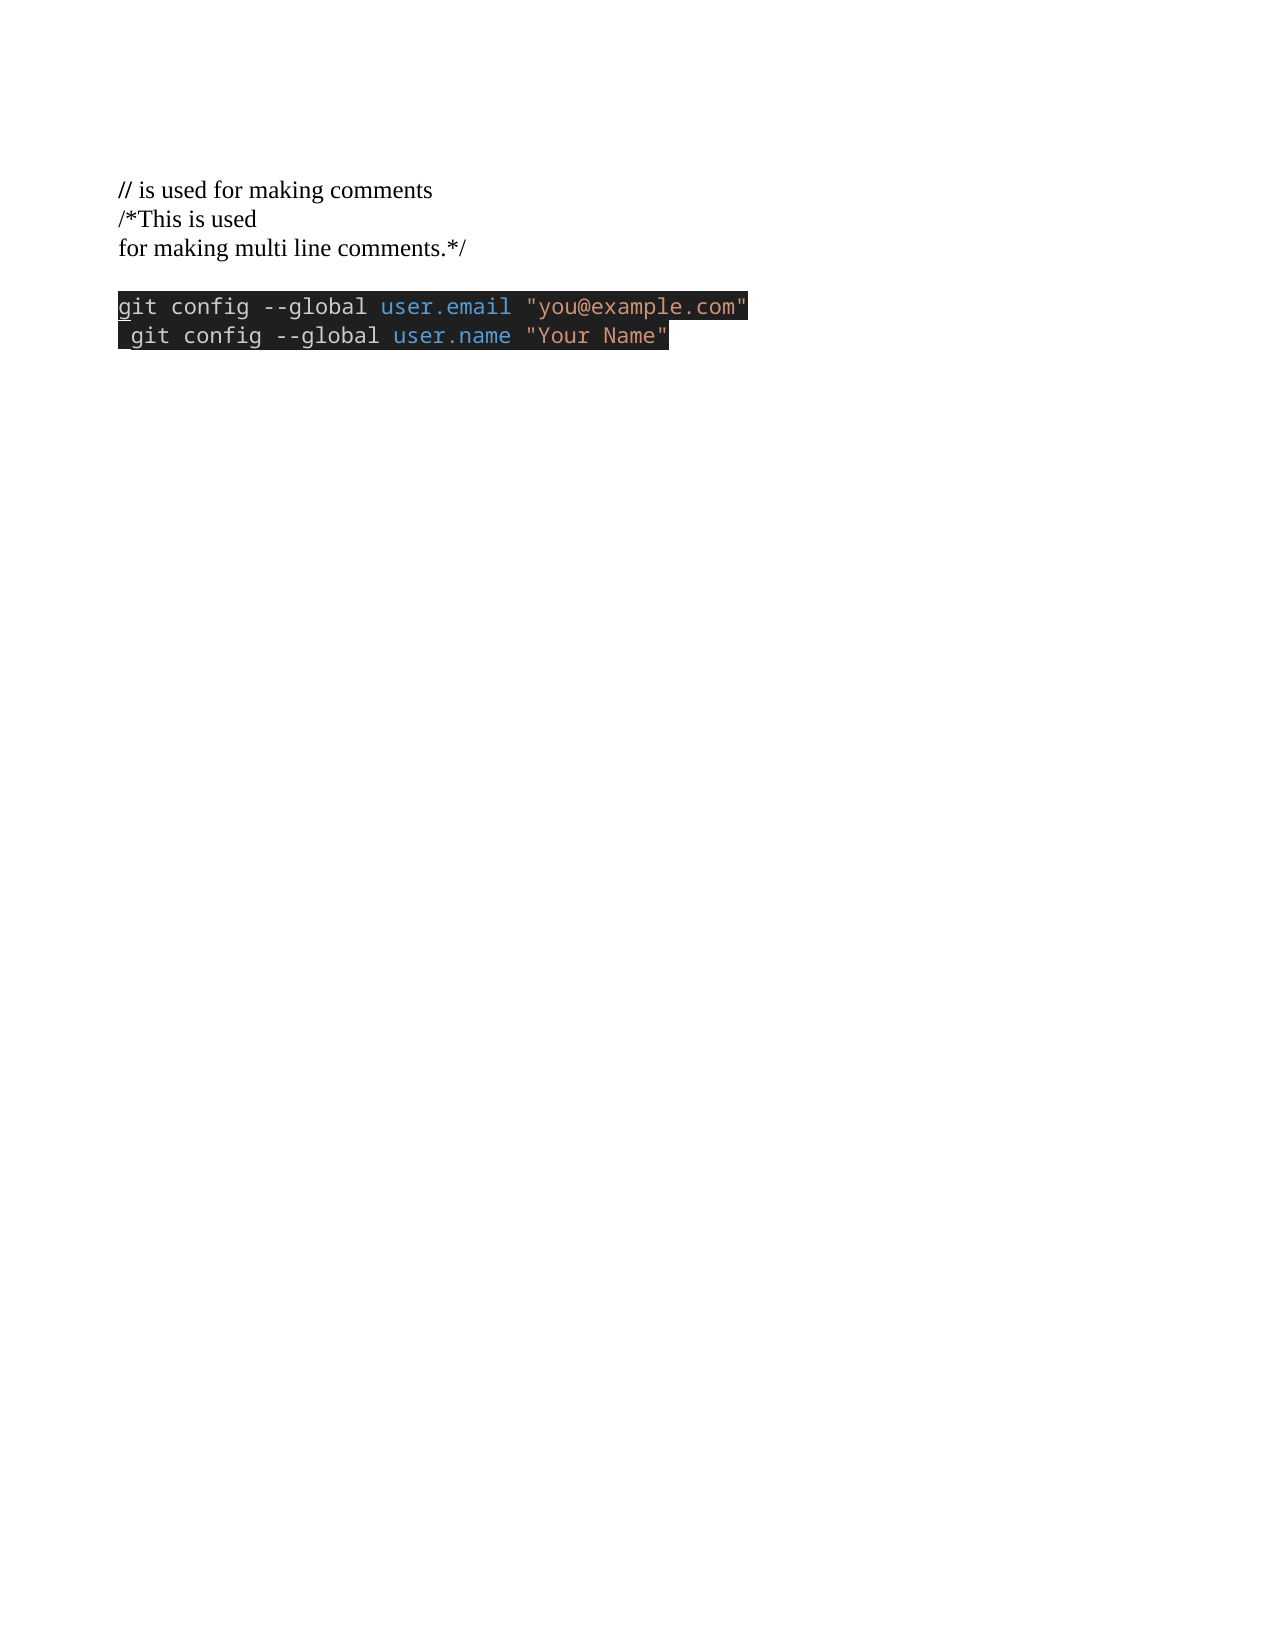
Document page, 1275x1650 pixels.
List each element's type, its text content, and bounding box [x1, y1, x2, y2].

text /*This is used [118, 204, 1157, 233]
text // is used for making comments [118, 176, 1157, 204]
text git config --global user.name "Your Name" [118, 320, 1157, 350]
text for making multi line comments.*/ [118, 233, 1157, 262]
text git config --global user.email "you@example.com" [118, 291, 1157, 320]
